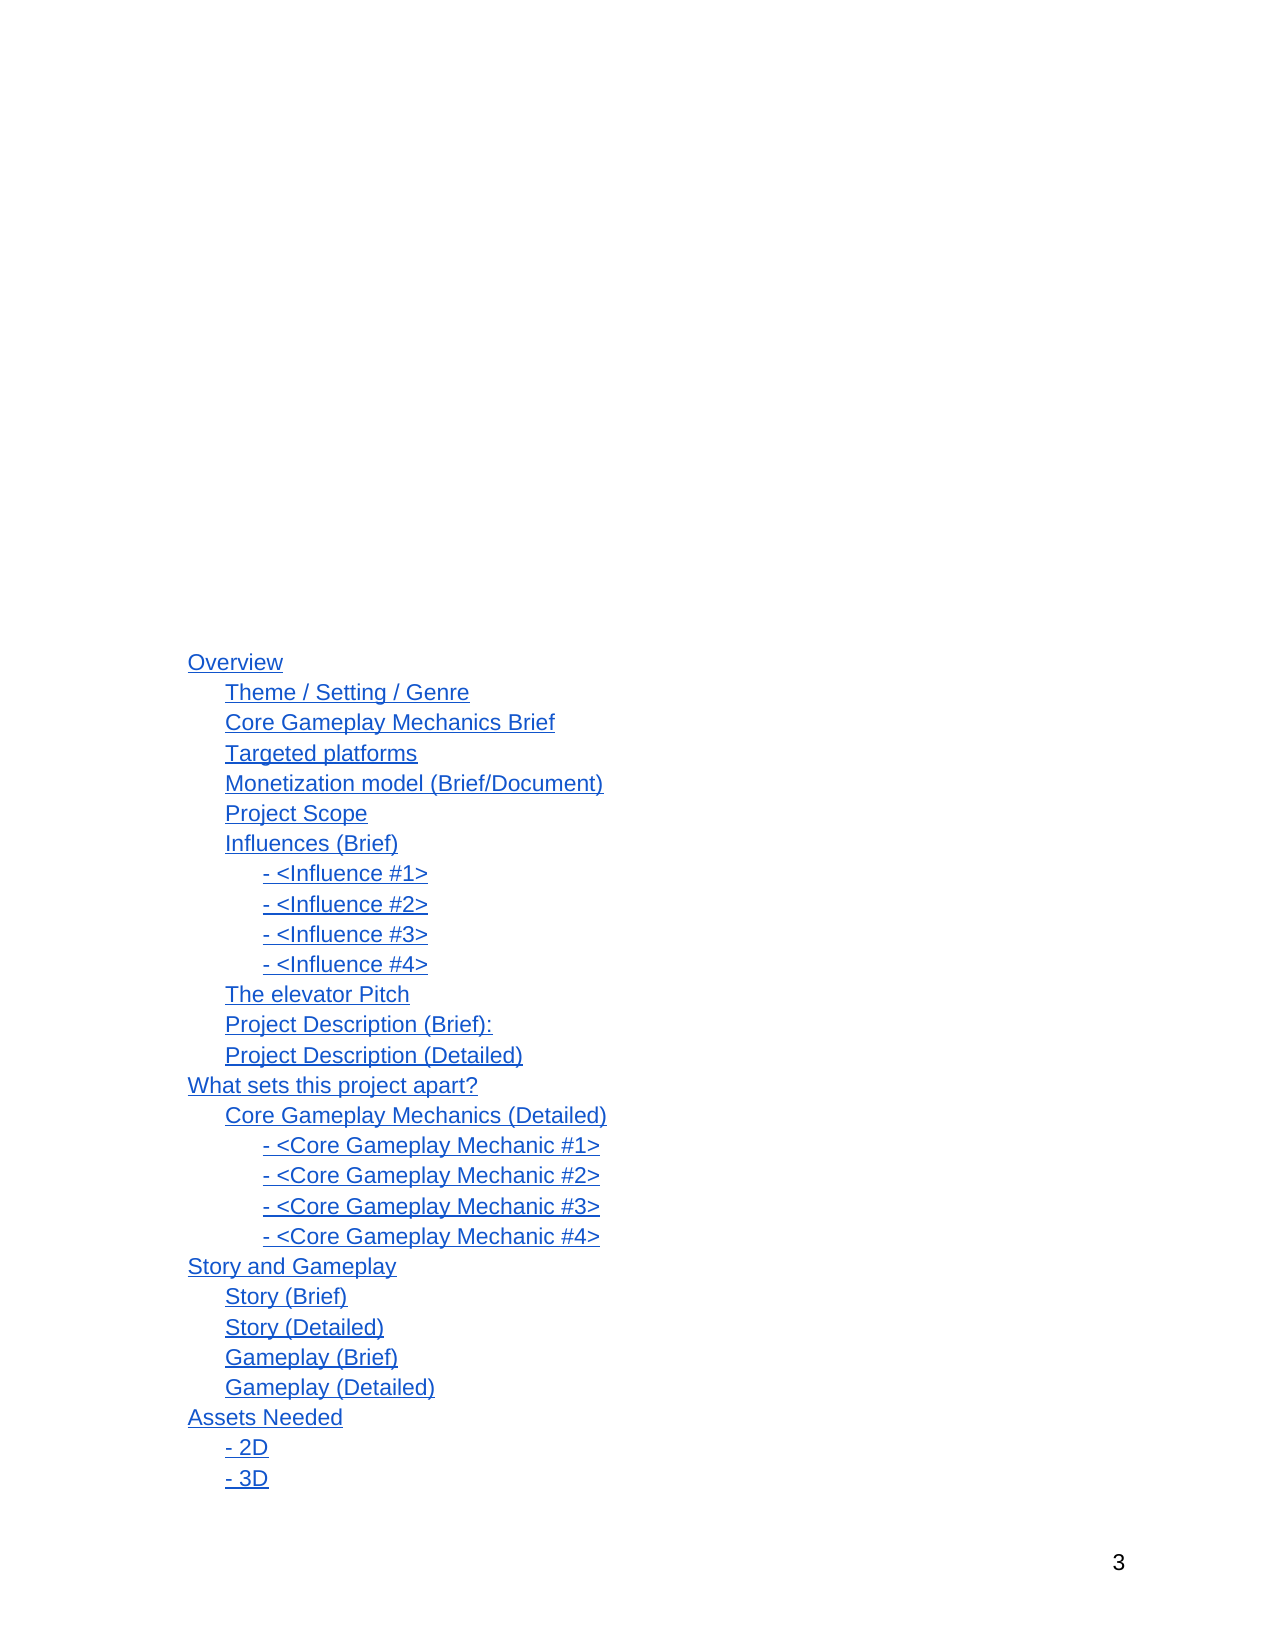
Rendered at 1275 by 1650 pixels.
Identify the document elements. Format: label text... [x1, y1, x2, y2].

text Story (Brief) [225, 1283, 1125, 1310]
text - 3D [225, 1464, 1125, 1491]
text - <Core Gameplay Mechanic #1> [262, 1132, 1125, 1159]
text Targeted platforms [225, 739, 1125, 766]
text - <Core Gameplay Mechanic #3> [262, 1193, 1125, 1219]
text Core Gameplay Mechanics Brief [225, 709, 1125, 736]
text Project Description (Brief): [225, 1011, 1125, 1038]
text Monetization model (Brief/Document) [225, 770, 1125, 796]
text Assets Needed [187, 1404, 1125, 1431]
text What sets this project apart? [187, 1072, 1125, 1098]
text Core Gameplay Mechanics (Detailed) [225, 1102, 1125, 1128]
text - <Core Gameplay Mechanic #2> [262, 1162, 1125, 1189]
text - <Influence #2> [262, 891, 1125, 917]
text Gameplay (Brief) [225, 1344, 1125, 1370]
text Story (Detailed) [225, 1313, 1125, 1340]
text Project Scope [225, 800, 1125, 826]
text - <Influence #1> [262, 860, 1125, 887]
text Influences (Brief) [225, 830, 1125, 857]
text - <Influence #3> [262, 921, 1125, 947]
text Gameplay (Detailed) [225, 1374, 1125, 1400]
text The elevator Pitch [225, 981, 1125, 1008]
text Project Description (Detailed) [225, 1042, 1125, 1068]
text Overview [187, 649, 1125, 675]
text - 2D [225, 1434, 1125, 1461]
text - <Influence #4> [262, 951, 1125, 977]
text - <Core Gameplay Mechanic #4> [262, 1223, 1125, 1249]
text Story and Gameplay [187, 1253, 1125, 1279]
text Theme / Setting / Genre [225, 679, 1125, 706]
